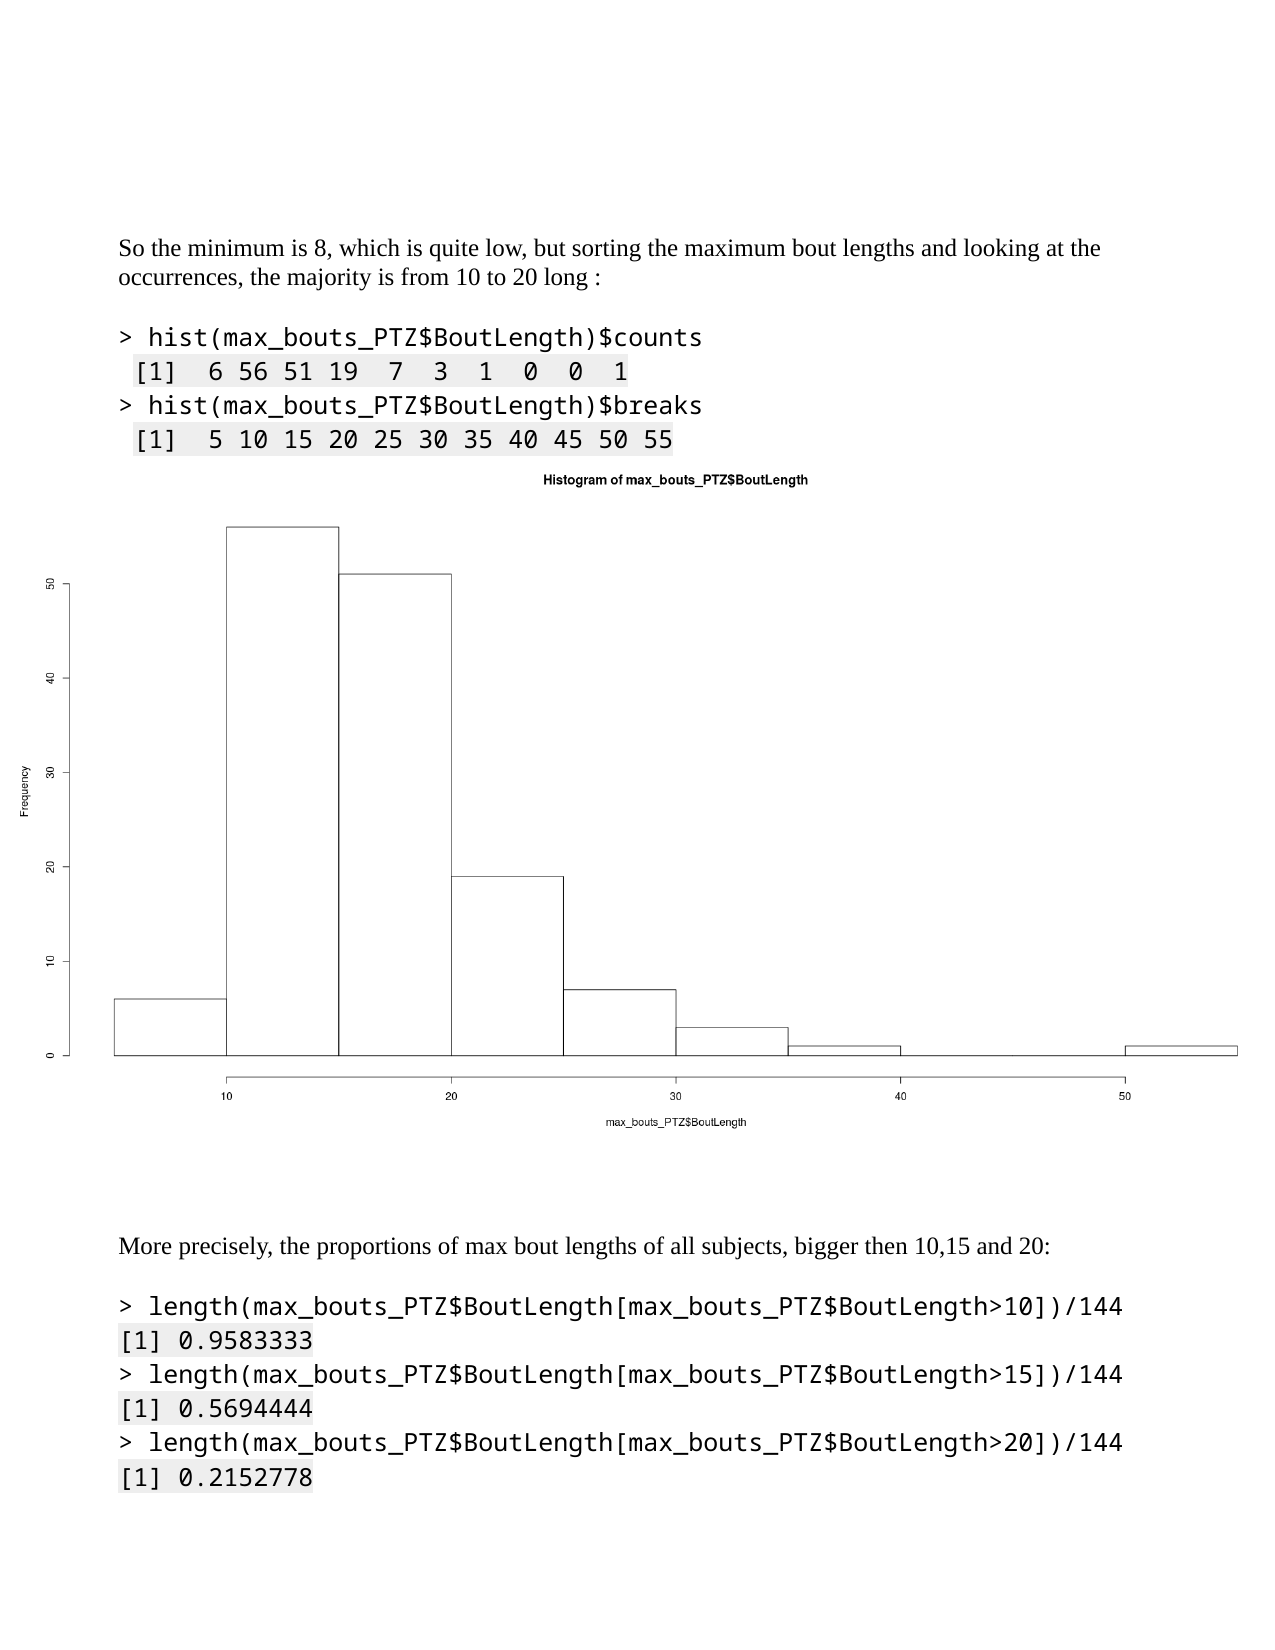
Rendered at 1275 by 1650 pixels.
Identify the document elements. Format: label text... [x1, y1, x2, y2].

text > length(max_bouts_PTZ$BoutLength[max_bouts_PTZ$BoutLength>20])/144 [118, 1425, 1157, 1459]
text > hist(max_bouts_PTZ$BoutLength)$counts [118, 319, 1157, 353]
text > length(max_bouts_PTZ$BoutLength[max_bouts_PTZ$BoutLength>10])/144 [118, 1289, 1157, 1323]
text [1] 0.5694444 [118, 1391, 1157, 1425]
text So the minimum is 8, which is quite low, but sorting the maximum bout lengths and looking at the occurrences, the majority is from 10 to 20 long : [118, 233, 1157, 291]
picture [18, 457, 1252, 1135]
text [1] 6 56 51 19 7 3 1 0 0 1 [118, 353, 1157, 387]
text [1] 5 10 15 20 25 30 35 40 45 50 55 [118, 422, 1157, 456]
text More precisely, the proportions of max bout lengths of all subjects, bigger then 10,15 and 20: [118, 1231, 1157, 1260]
text [1] 0.2152778 [118, 1459, 1157, 1493]
text > length(max_bouts_PTZ$BoutLength[max_bouts_PTZ$BoutLength>15])/144 [118, 1357, 1157, 1391]
text > hist(max_bouts_PTZ$BoutLength)$breaks [118, 387, 1157, 422]
text [1] 0.9583333 [118, 1323, 1157, 1357]
